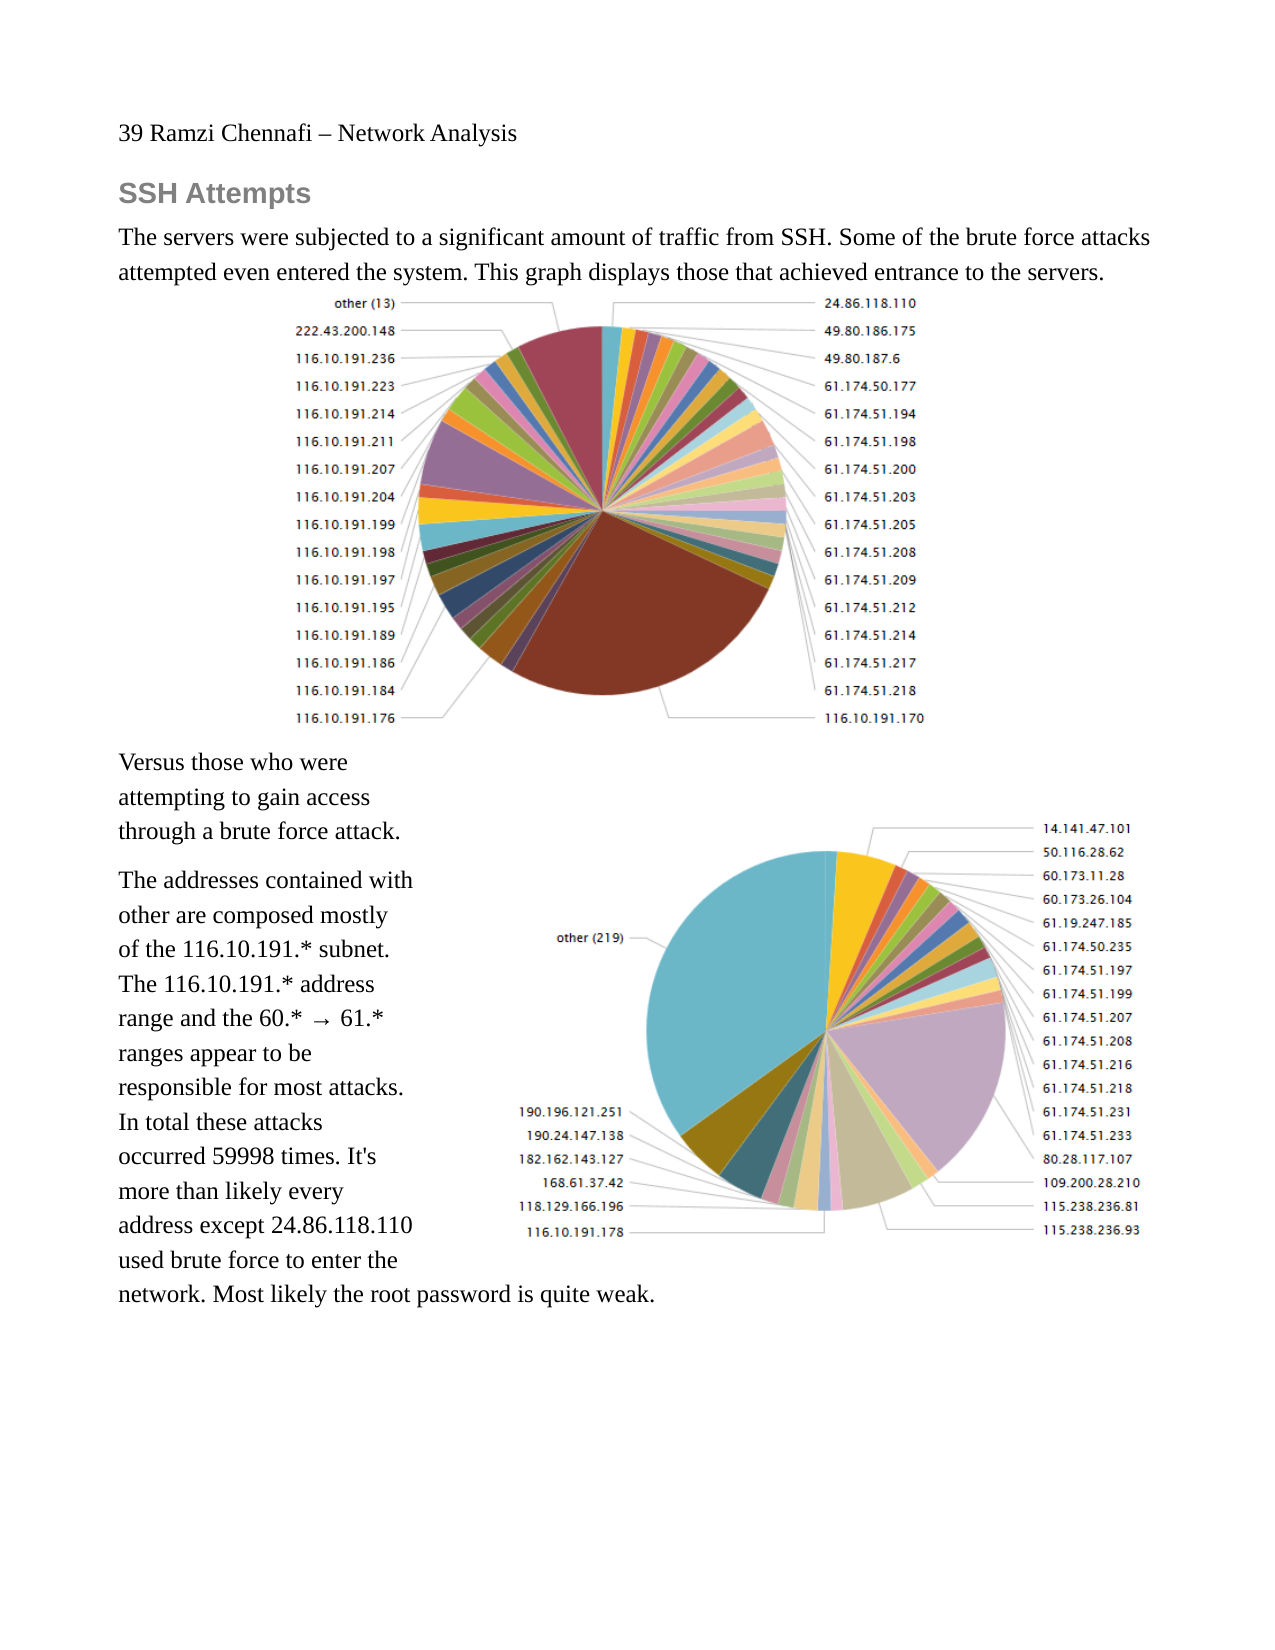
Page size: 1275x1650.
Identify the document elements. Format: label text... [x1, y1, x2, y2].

picture [414, 760, 1192, 1266]
text The addresses contained with other are composed mostly of the 116.10.191.* subnet. The 116.10.191.* address range and the 60.* → 61.* ranges appear to be responsible for most attacks. In total these attacks occurred 59998 times. It's more than likely every address except 24.86.118.110 used brute force to enter the network. Most likely the root password is quite weak. [118, 866, 1157, 1308]
subtitle SSH Attempts [118, 176, 1157, 210]
text The servers were subjected to a significant amount of traffic from SSH. Some of the brute force attacks attempted even entered the system. This graph displays those that achieved entrance to the servers. [118, 222, 1157, 286]
picture [278, 286, 929, 731]
text Versus those who were attempting to gain access through a brute force attack. [118, 747, 1157, 845]
